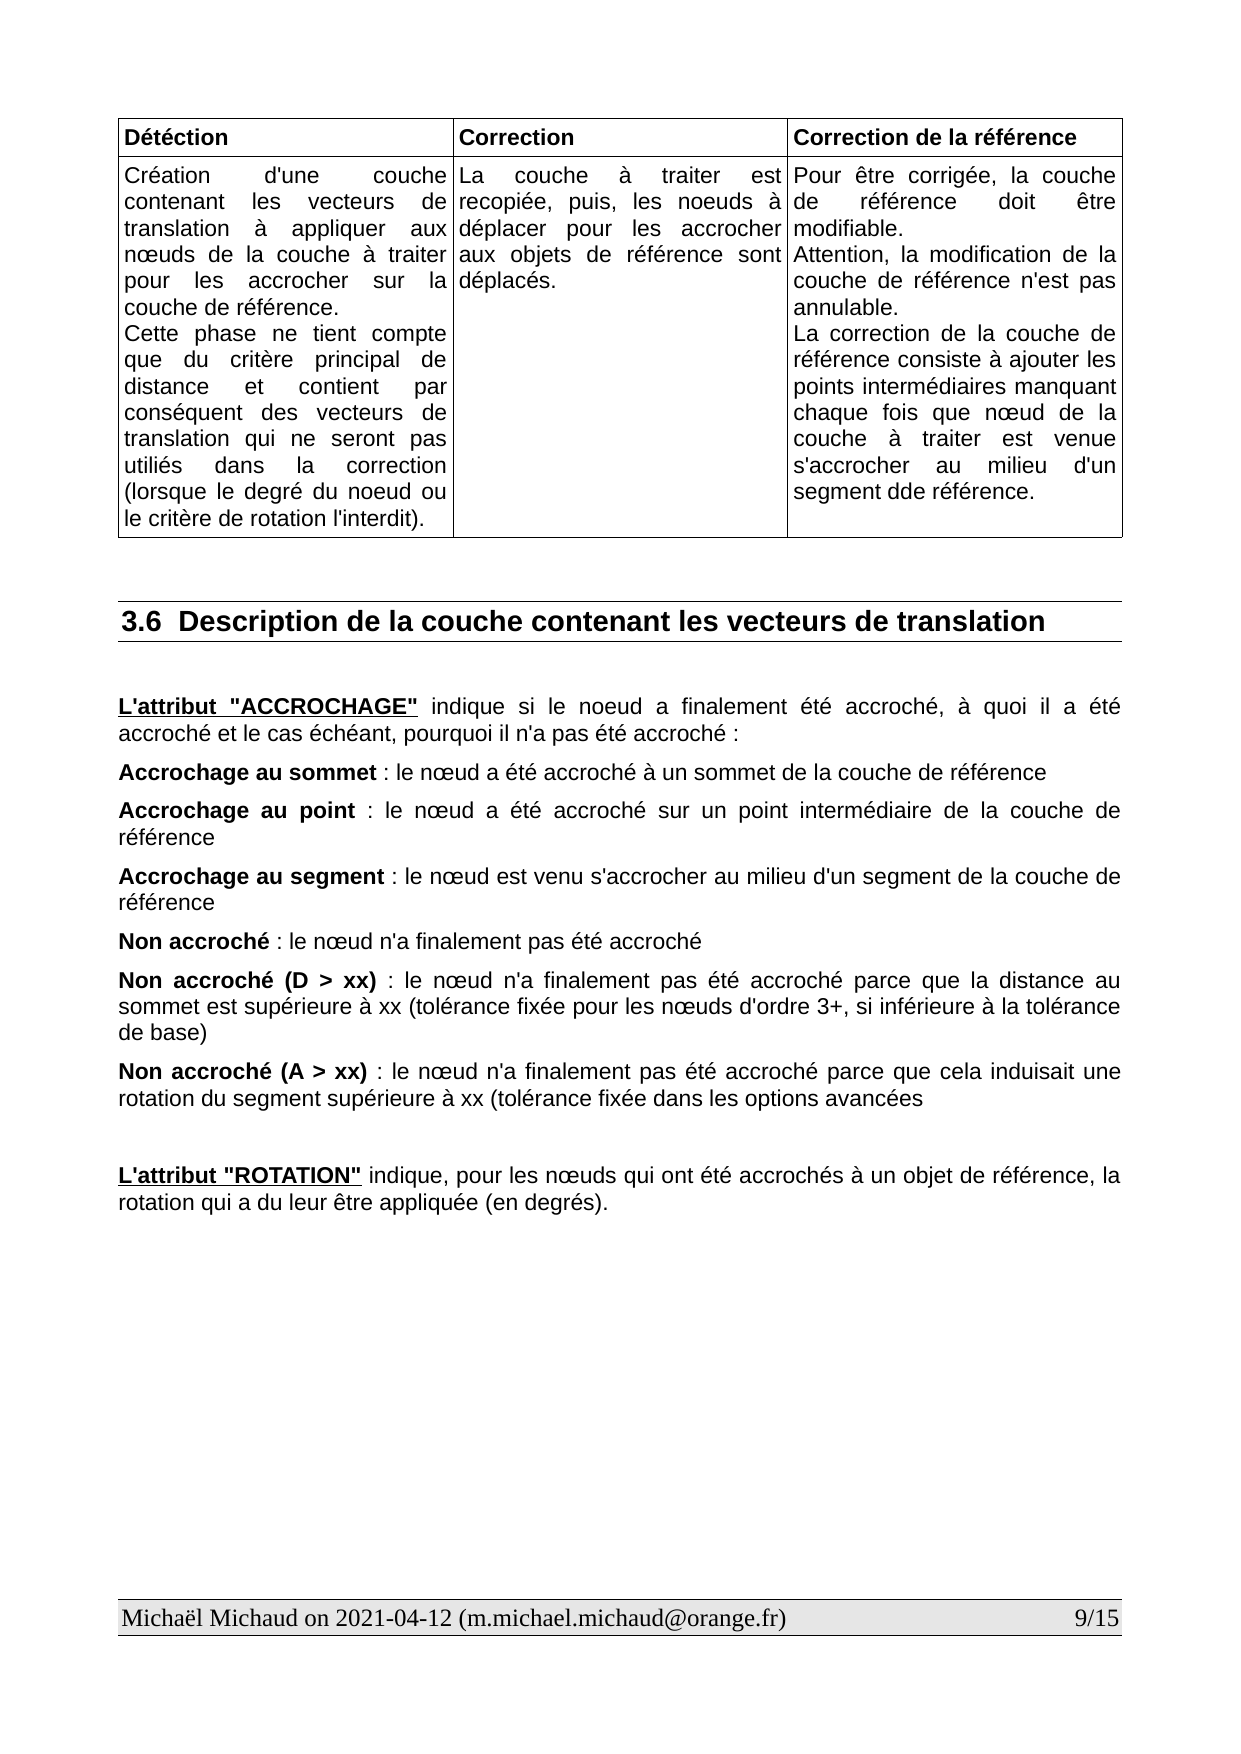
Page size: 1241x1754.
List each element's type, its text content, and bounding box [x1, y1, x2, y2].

text Accrochage au point : le nœud a été accroché sur un point intermédiaire de la couche de référence [118, 797, 1122, 850]
text Non accroché : le nœud n'a finalement pas été accroché [118, 928, 1122, 954]
table_cell Création d'une couche contenant les vecteurs de translation à appliquer aux nœuds de la couche à traiter pour les accrocher sur la couche de référence. Cette phase ne tient compte que du critère principal de distance et contient par conséquent des vecteurs de translation qui ne seront pas utiliés dans la correction (lorsque le degré du noeud ou le critère de rotation l'interdit). [119, 157, 453, 537]
text L'attribut "ROTATION" indique, pour les nœuds qui ont été accrochés à un objet de référence, la rotation qui a du leur être appliquée (en degrés). [118, 1162, 1122, 1215]
table_header Correction [454, 119, 787, 156]
text Accrochage au segment : le nœud est venu s'accrocher au milieu d'un segment de la couche de référence [118, 863, 1122, 915]
table_cell Pour être corrigée, la couche de référence doit être modifiable. Attention, la modification de la couche de référence n'est pas annulable. La correction de la couche de référence consiste à ajouter les points intermédiaires manquant chaque fois que nœud de la couche à traiter est venue s'accrocher au milieu d'un segment dde référence. [788, 157, 1122, 537]
text Non accroché (A > xx) : le nœud n'a finalement pas été accroché parce que cela induisait une rotation du segment supérieure à xx (tolérance fixée dans les options avancées [118, 1058, 1122, 1111]
table_cell La couche à traiter est recopiée, puis, les noeuds à déplacer pour les accrocher aux objets de référence sont déplacés. [454, 157, 787, 537]
text L'attribut "ACCROCHAGE" indique si le noeud a finalement été accroché, à quoi il a été accroché et le cas échéant, pourquoi il n'a pas été accroché : [118, 693, 1122, 746]
table_header Correction de la référence [788, 119, 1122, 156]
table_header Détéction [119, 119, 453, 156]
text Non accroché (D > xx) : le nœud n'a finalement pas été accroché parce que la distance au sommet est supérieure à xx (tolérance fixée pour les nœuds d'ordre 3+, si inférieure à la tolérance de base) [118, 967, 1122, 1046]
subtitle Description de la couche contenant les vecteurs de translation [118, 602, 1122, 641]
text Accrochage au sommet : le nœud a été accroché à un sommet de la couche de référence [118, 758, 1122, 785]
